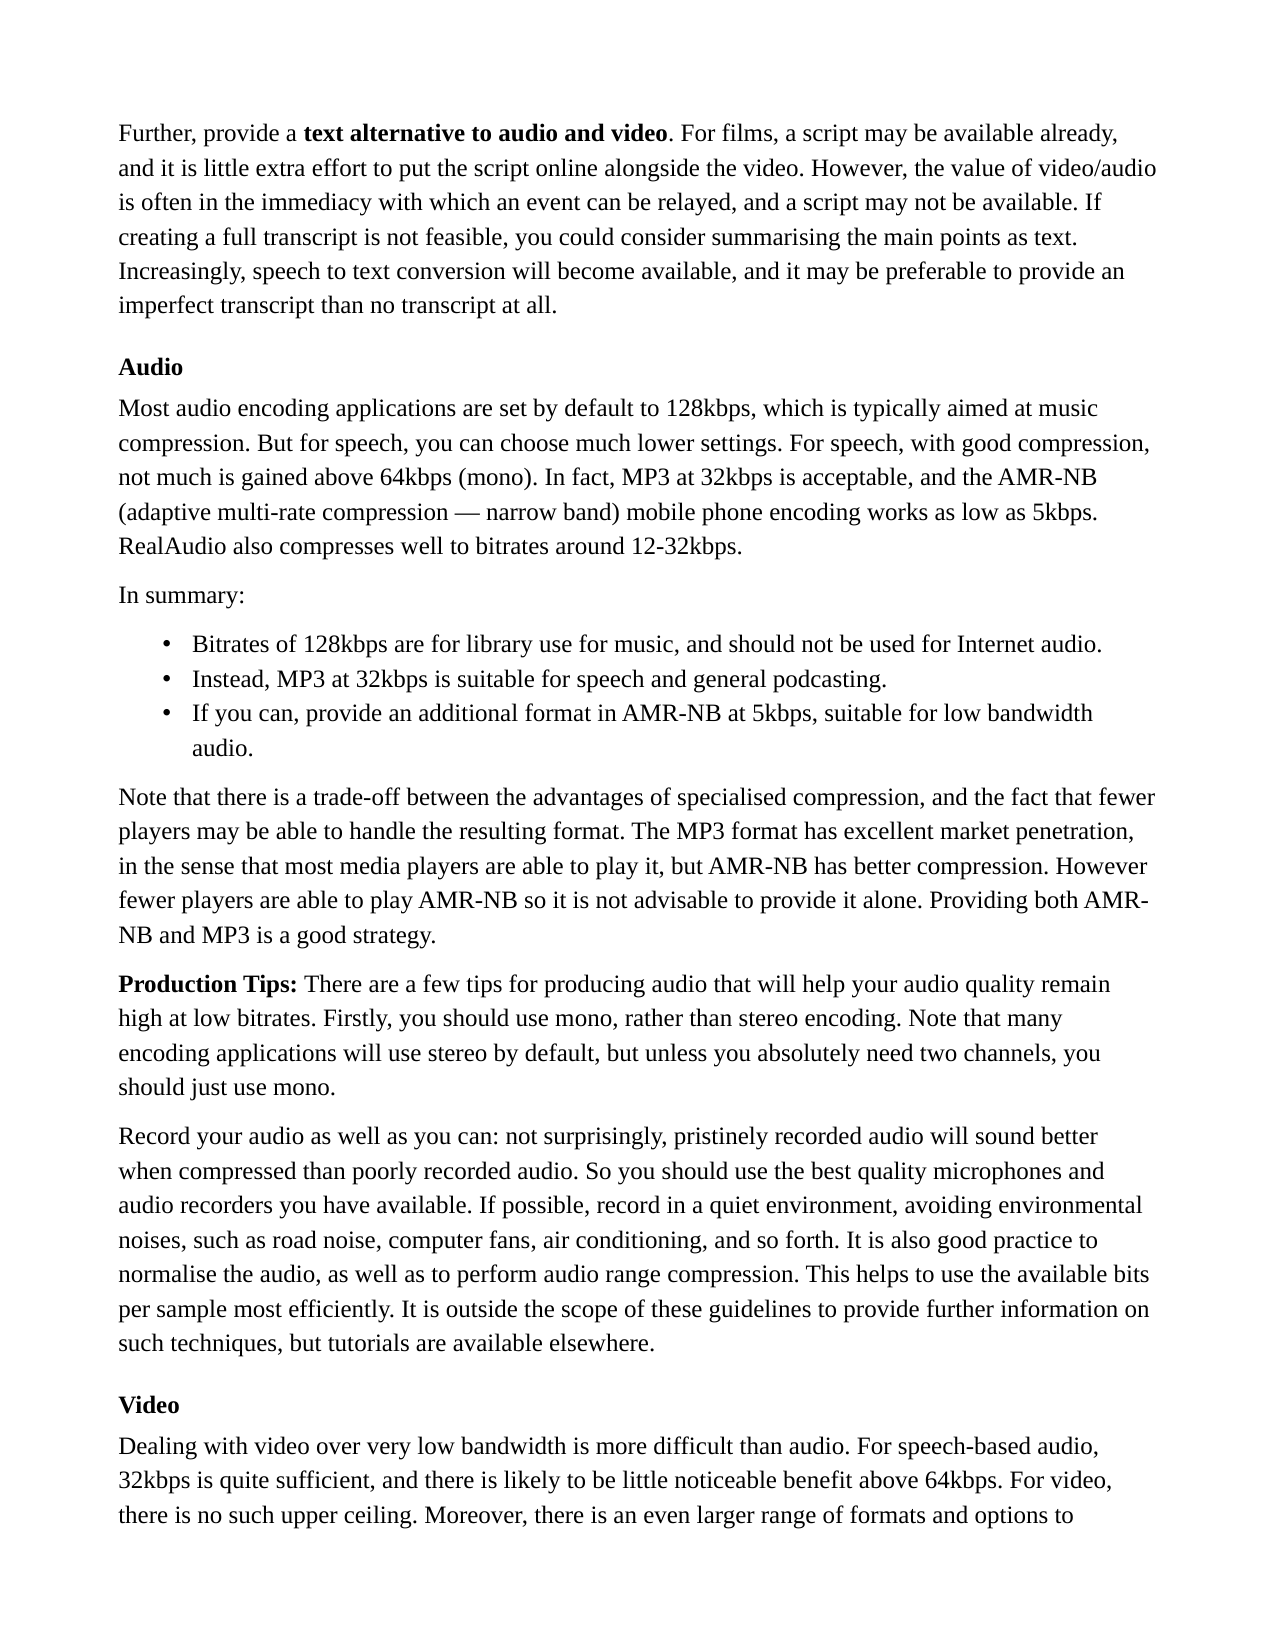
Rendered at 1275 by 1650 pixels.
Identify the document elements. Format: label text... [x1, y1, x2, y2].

list Instead, MP3 at 32kbps is suitable for speech and general podcasting. [162, 664, 1157, 693]
text Production Tips: There are a few tips for producing audio that will help your audio quality remain high at low bitrates. Firstly, you should use mono, rather than stereo encoding. Note that many encoding applications will use stereo by default, but unless you absolutely need two channels, you should just use mono. [118, 969, 1157, 1101]
text In summary: [118, 580, 1157, 609]
list Bitrates of 128kbps are for library use for music, and should not be used for Internet audio. [162, 629, 1157, 658]
text Note that there is a trade-off between the advantages of specialised compression, and the fact that fewer players may be able to handle the resulting format. The MP3 format has excellent market penetration, in the sense that most media players are able to play it, but AMR-NB has better compression. However fewer players are able to play AMR-NB so it is not advisable to provide it alone. Providing both AMR-NB and MP3 is a good strategy. [118, 782, 1157, 948]
text Dealing with video over very low bandwidth is more difficult than audio. For speech-based audio, 32kbps is quite sufficient, and there is likely to be little noticeable benefit above 64kbps. For video, there is no such upper ceiling. Moreover, there is an even larger range of formats and options to [118, 1431, 1157, 1529]
text Further, provide a text alternative to audio and video. For films, a script may be available already, and it is little extra effort to put the script online alongside the video. However, the value of video/audio is often in the immediacy with which an event can be relayed, and a script may not be available. If creating a full transcript is not feasible, you could consider summarising the main points as text. Increasingly, speech to text conversion will become available, and it may be preferable to provide an imperfect transcript than no transcript at all. [118, 118, 1157, 319]
subtitle Video [118, 1390, 1157, 1418]
list If you can, provide an additional format in AMR-NB at 5kbps, suitable for low bandwidth audio. [162, 698, 1157, 762]
subtitle Audio [118, 352, 1157, 381]
text Record your audio as well as you can: not surprisingly, pristinely recorded audio will sound better when compressed than poorly recorded audio. So you should use the best quality microphones and audio recorders you have available. If possible, record in a quiet environment, avoiding environmental noises, such as road noise, computer fans, air conditioning, and so forth. It is also good practice to normalise the audio, as well as to perform audio range compression. This helps to use the available bits per sample most efficiently. It is outside the scope of these guidelines to provide further information on such techniques, but tutorials are available elsewhere. [118, 1121, 1157, 1357]
text Most audio encoding applications are set by default to 128kbps, which is typically aimed at music compression. But for speech, you can choose much lower settings. For speech, with good compression, not much is gained above 64kbps (mono). In fact, MP3 at 32kbps is acceptable, and the AMR-NB (adaptive multi-rate compression — narrow band) mobile phone encoding works as low as 5kbps. RealAudio also compresses well to bitrates around 12-32kbps. [118, 393, 1157, 560]
